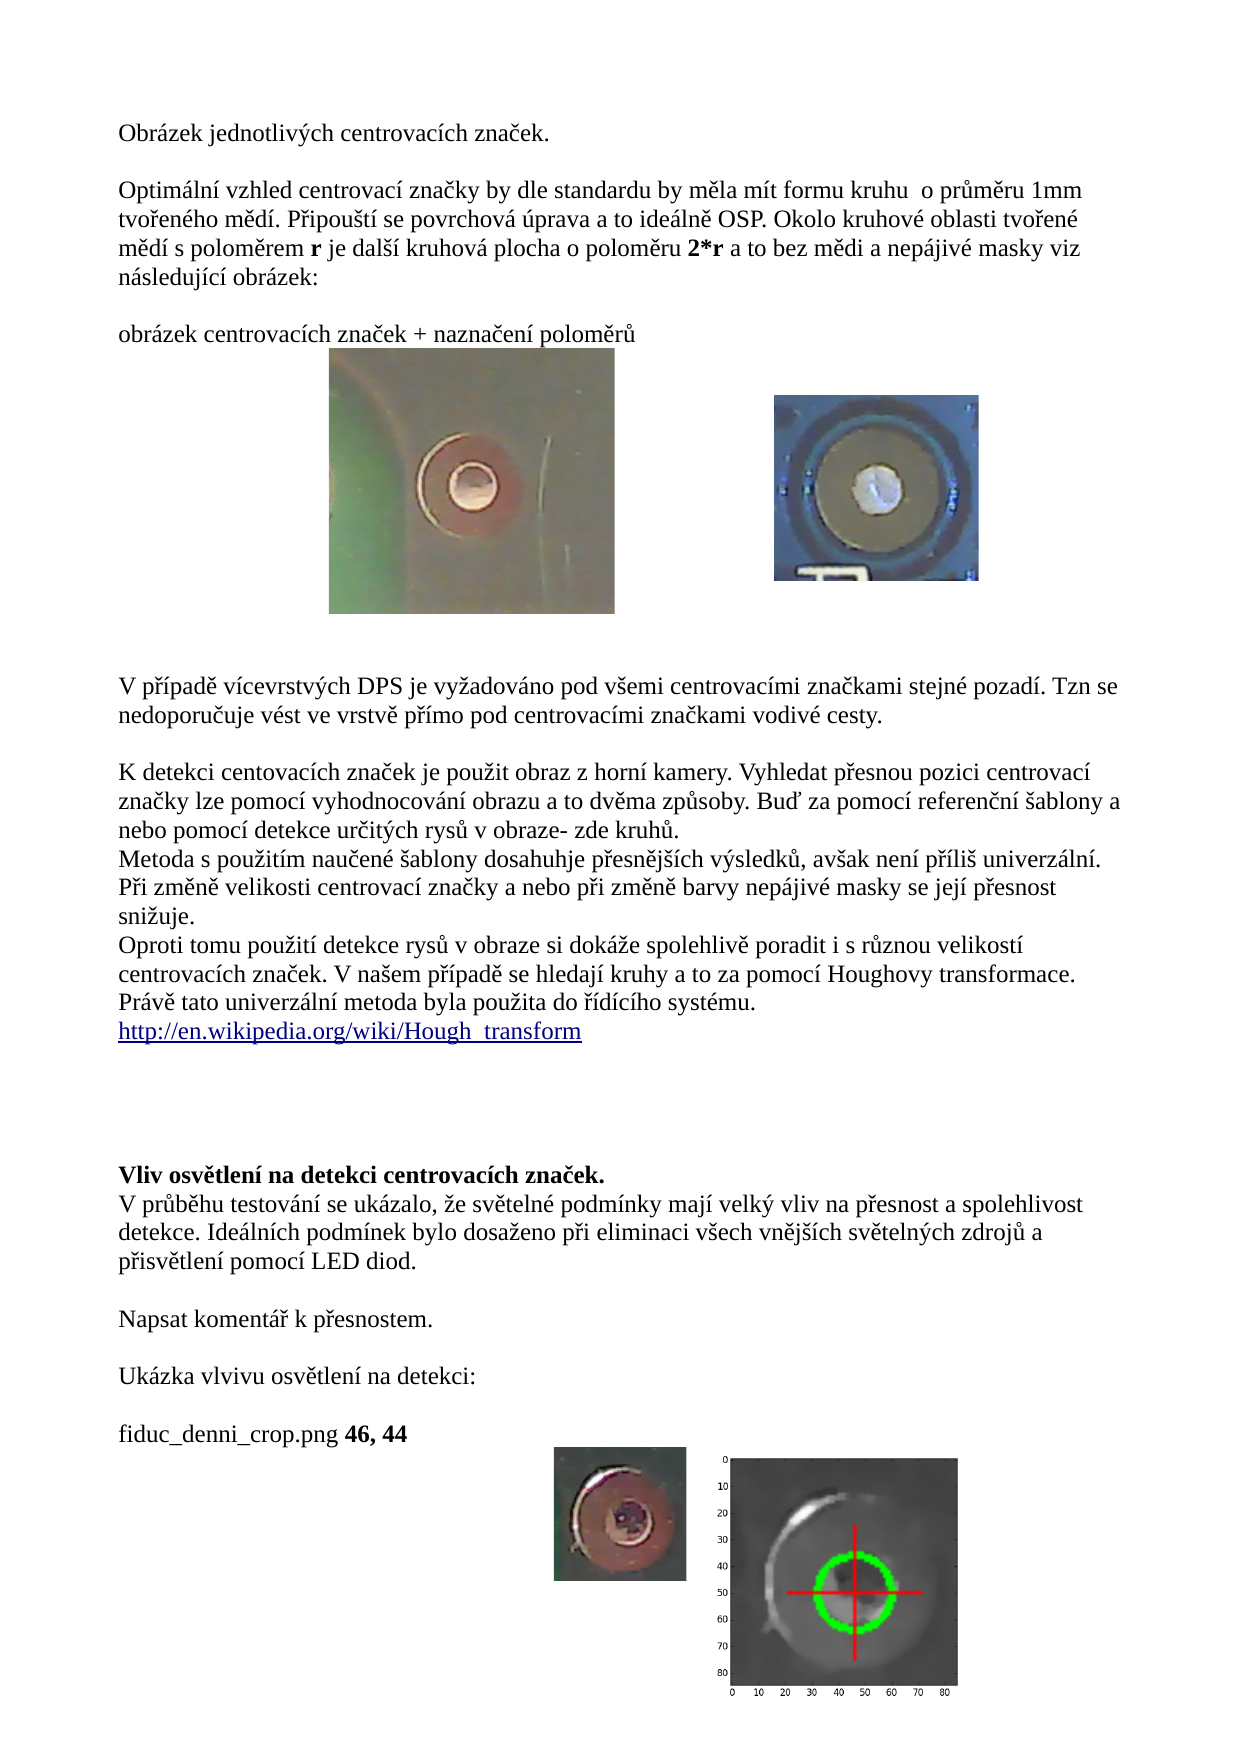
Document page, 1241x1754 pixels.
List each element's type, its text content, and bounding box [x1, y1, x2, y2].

text K detekci centovacích značek je použit obraz z horní kamery. Vyhledat přesnou pozici centrovací značky lze pomocí vyhodnocování obrazu a to dvěma způsoby. Buď za pomocí referenční šablony a nebo pomocí detekce určitých rysů v obraze- zde kruhů. [118, 757, 1122, 844]
text Metoda s použitím naučené šablony dosahuhje přesnějších výsledků, avšak není příliš univerzální. Při změně velikosti centrovací značky a nebo při změně barvy nepájivé masky se její přesnost snižuje. [118, 844, 1122, 930]
text Oproti tomu použití detekce rysů v obraze si dokáže spolehlivě poradit i s různou velikostí centrovacích značek. V našem případě se hledají kruhy a to za pomocí Houghovy transformace. Právě tato univerzální metoda byla použita do řídícího systému. [118, 930, 1122, 1016]
picture [328, 348, 615, 614]
text fiduc_denni_crop.png 46, 44 [118, 1419, 1122, 1447]
text http://en.wikipedia.org/wiki/Hough_transform [118, 1016, 1122, 1045]
text V případě vícevrstvých DPS je vyžadováno pod všemi centrovacími značkami stejné pozadí. Tzn se nedoporučuje vést ve vrstvě přímo pod centrovacími značkami vodivé cesty. [118, 671, 1122, 729]
text Vliv osvětlení na detekci centrovacích značek. [118, 1160, 1122, 1189]
text Optimální vzhled centrovací značky by dle standardu by měla mít formu kruhu o průměru 1mm tvořeného mědí. Připouští se povrchová úprava a to ideálně OSP. Okolo kruhové oblasti tvořené mědí s poloměrem r je další kruhová plocha o poloměru 2*r a to bez mědi a nepájivé masky viz následující obrázek: [118, 176, 1122, 291]
text Napsat komentář k přesnostem. [118, 1304, 1122, 1332]
text Obrázek jednotlivých centrovacích značek. [118, 118, 1122, 147]
picture [553, 1447, 687, 1581]
text obrázek centrovacích značek + naznačení poloměrů [118, 319, 1122, 348]
picture [714, 1451, 972, 1702]
text Ukázka vlvivu osvětlení na detekci: [118, 1361, 1122, 1390]
picture [774, 395, 979, 581]
text V průběhu testování se ukázalo, že světelné podmínky mají velký vliv na přesnost a spolehlivost detekce. Ideálních podmínek bylo dosaženo při eliminaci všech vnějších světelných zdrojů a přisvětlení pomocí LED diod. [118, 1189, 1122, 1275]
